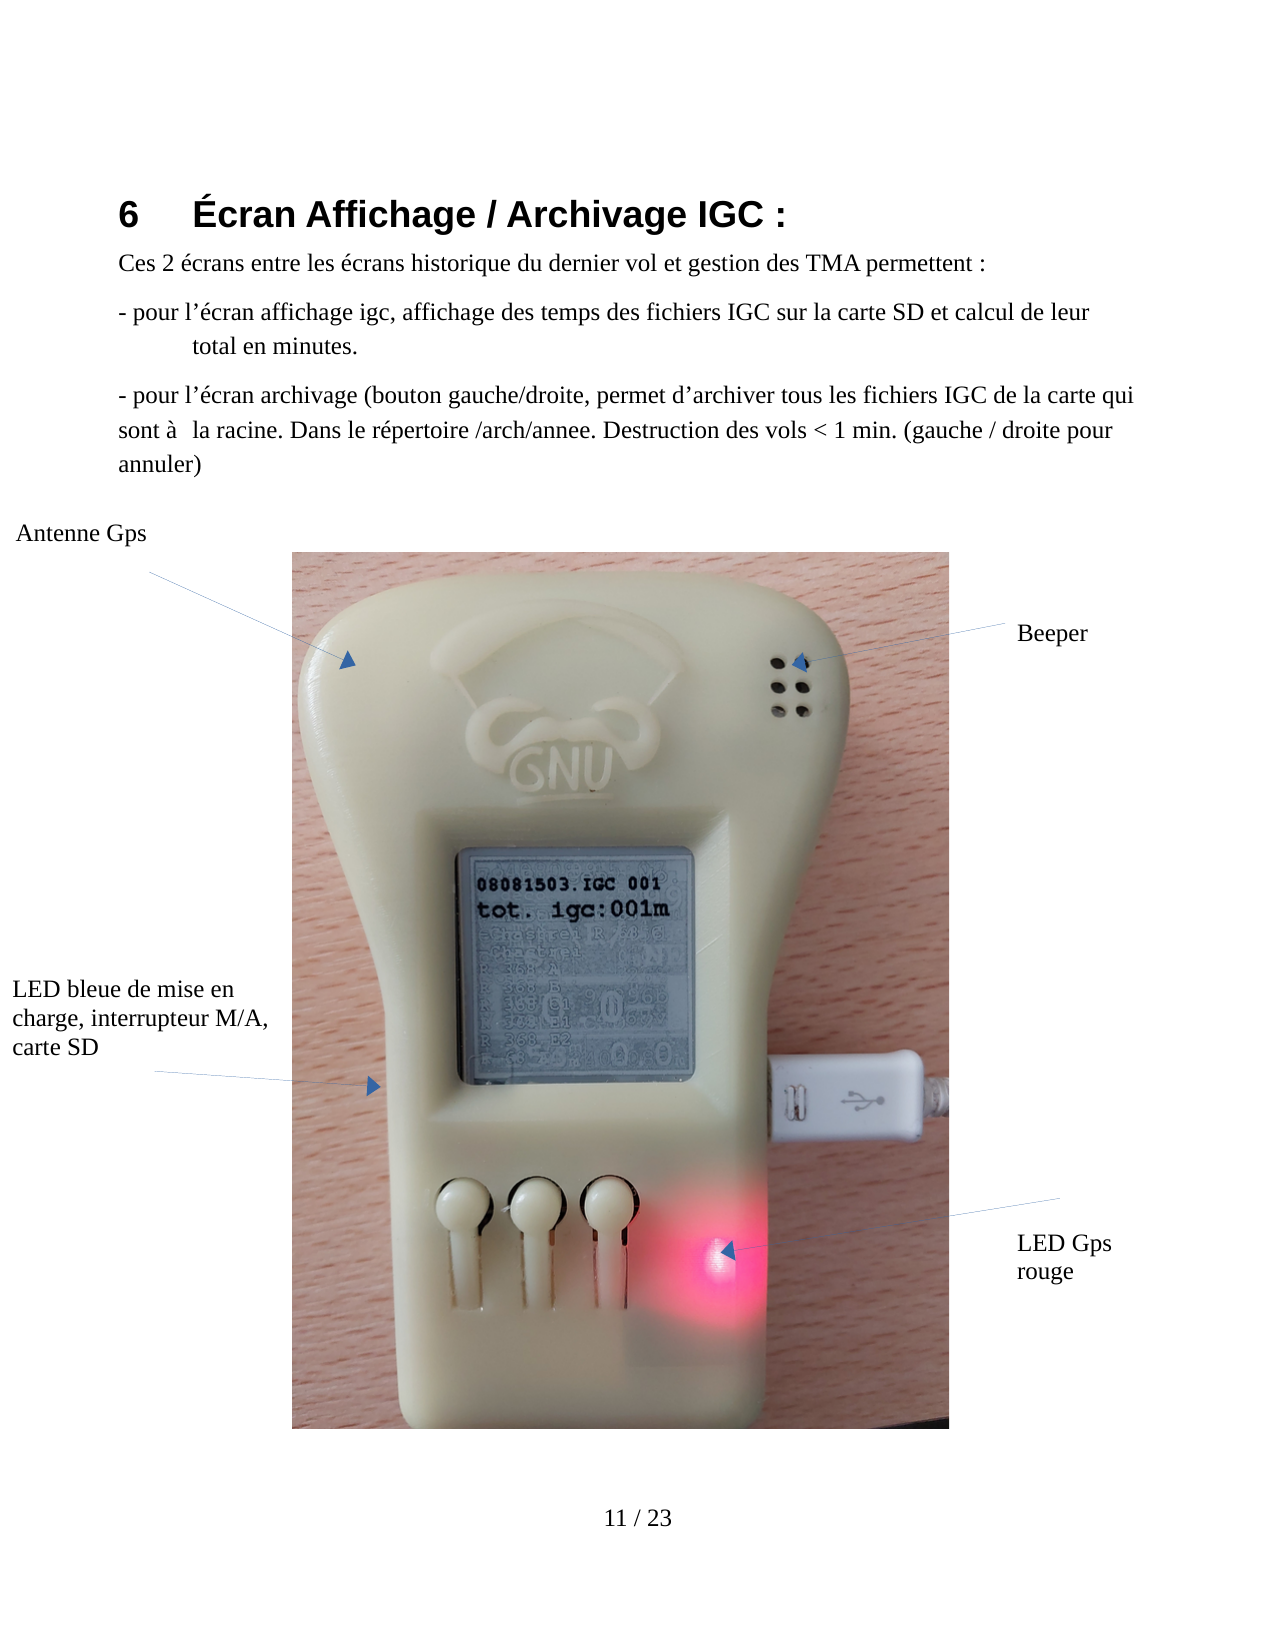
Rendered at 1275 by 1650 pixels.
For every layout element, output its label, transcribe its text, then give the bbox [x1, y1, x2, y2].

text - pour l’écran affichage igc, affichage des temps des fichiers IGC sur la carte SD et calcul de leur total en minutes. [118, 297, 1157, 360]
picture [292, 552, 950, 1429]
text Ces 2 écrans entre les écrans historique du dernier vol et gestion des TMA permettent : [118, 248, 1157, 277]
text - pour l’écran archivage (bouton gauche/droite, permet d’archiver tous les fichiers IGC de la carte qui sont à la racine. Dans le répertoire /arch/annee. Destruction des vols < 1 min. (gauche / droite pour annuler) [118, 380, 1157, 478]
subtitle Écran Affichage / Archivage IGC : [118, 192, 1157, 235]
